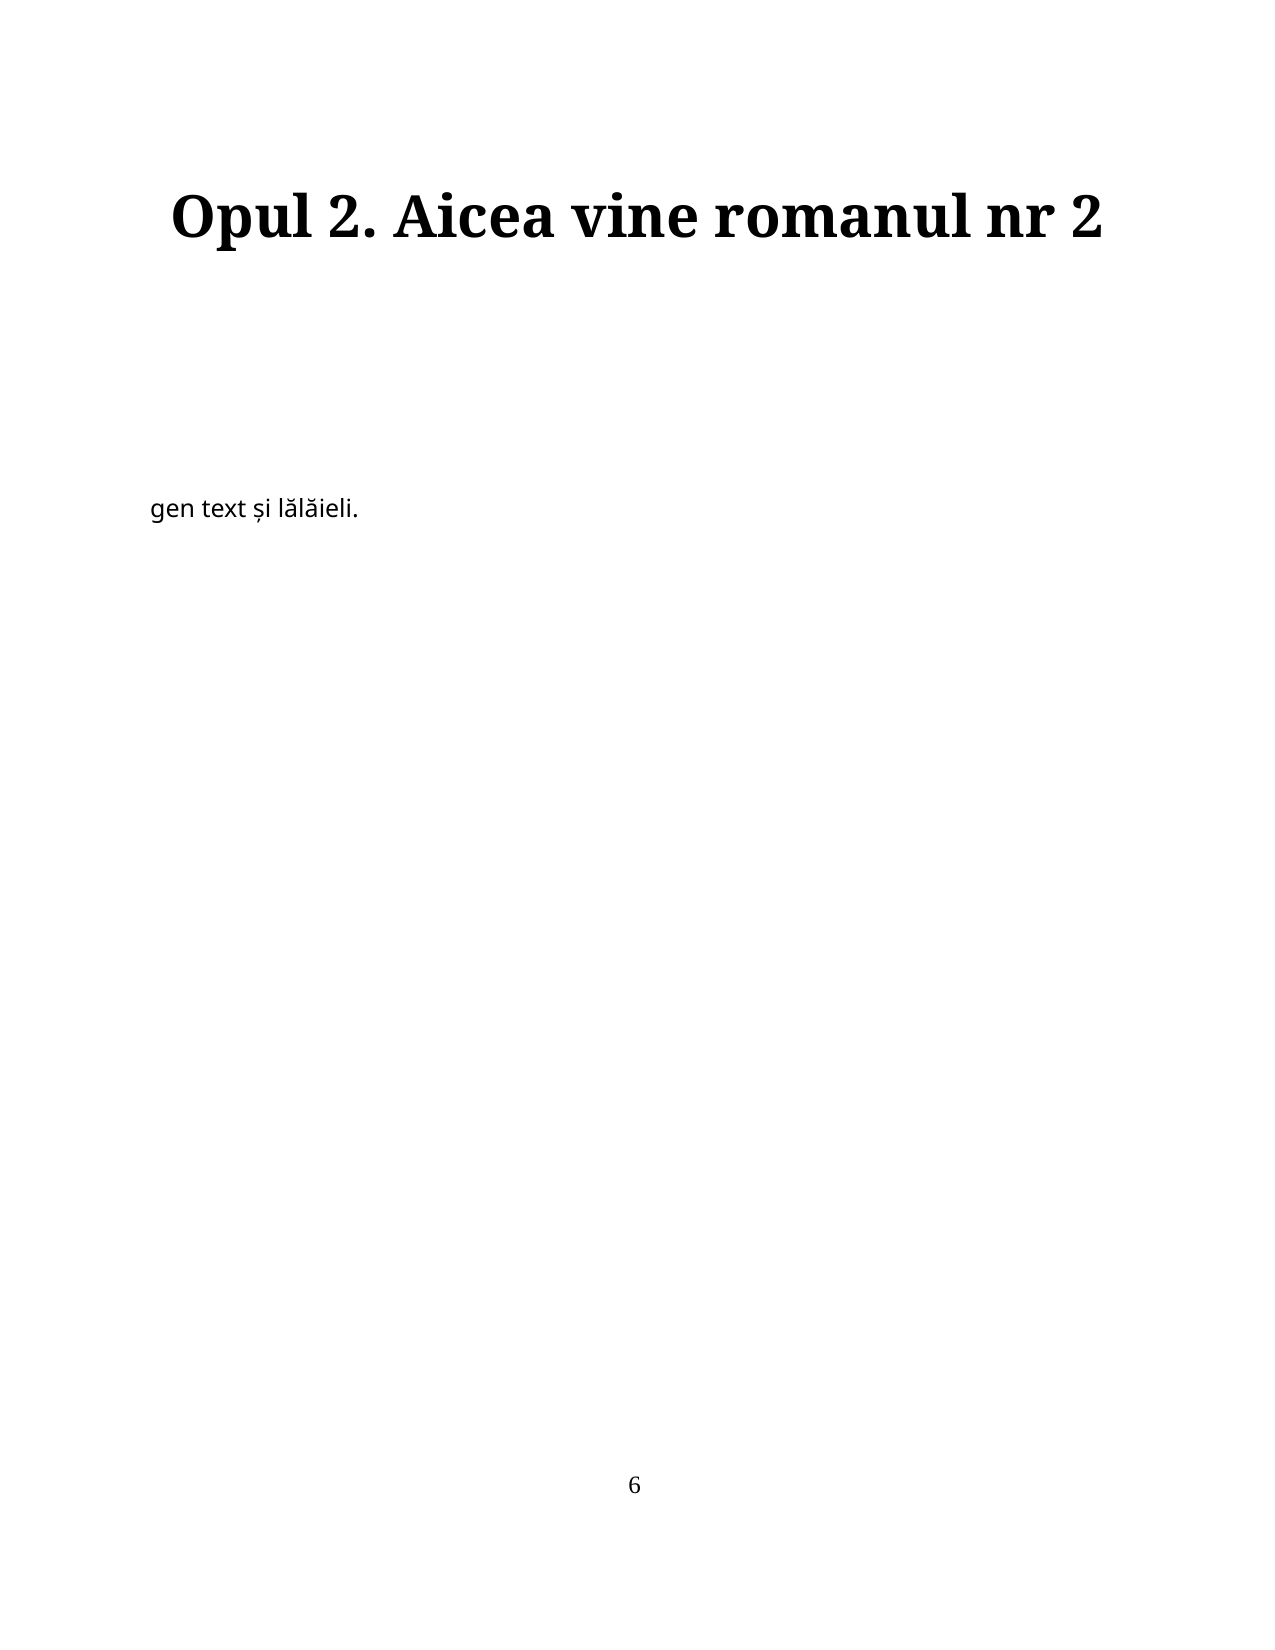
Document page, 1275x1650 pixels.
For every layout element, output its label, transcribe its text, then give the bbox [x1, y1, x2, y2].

subtitle Opul 2. Aicea vine romanul nr 2 [150, 175, 1125, 254]
text gen text și lălăieli. [150, 491, 1125, 524]
